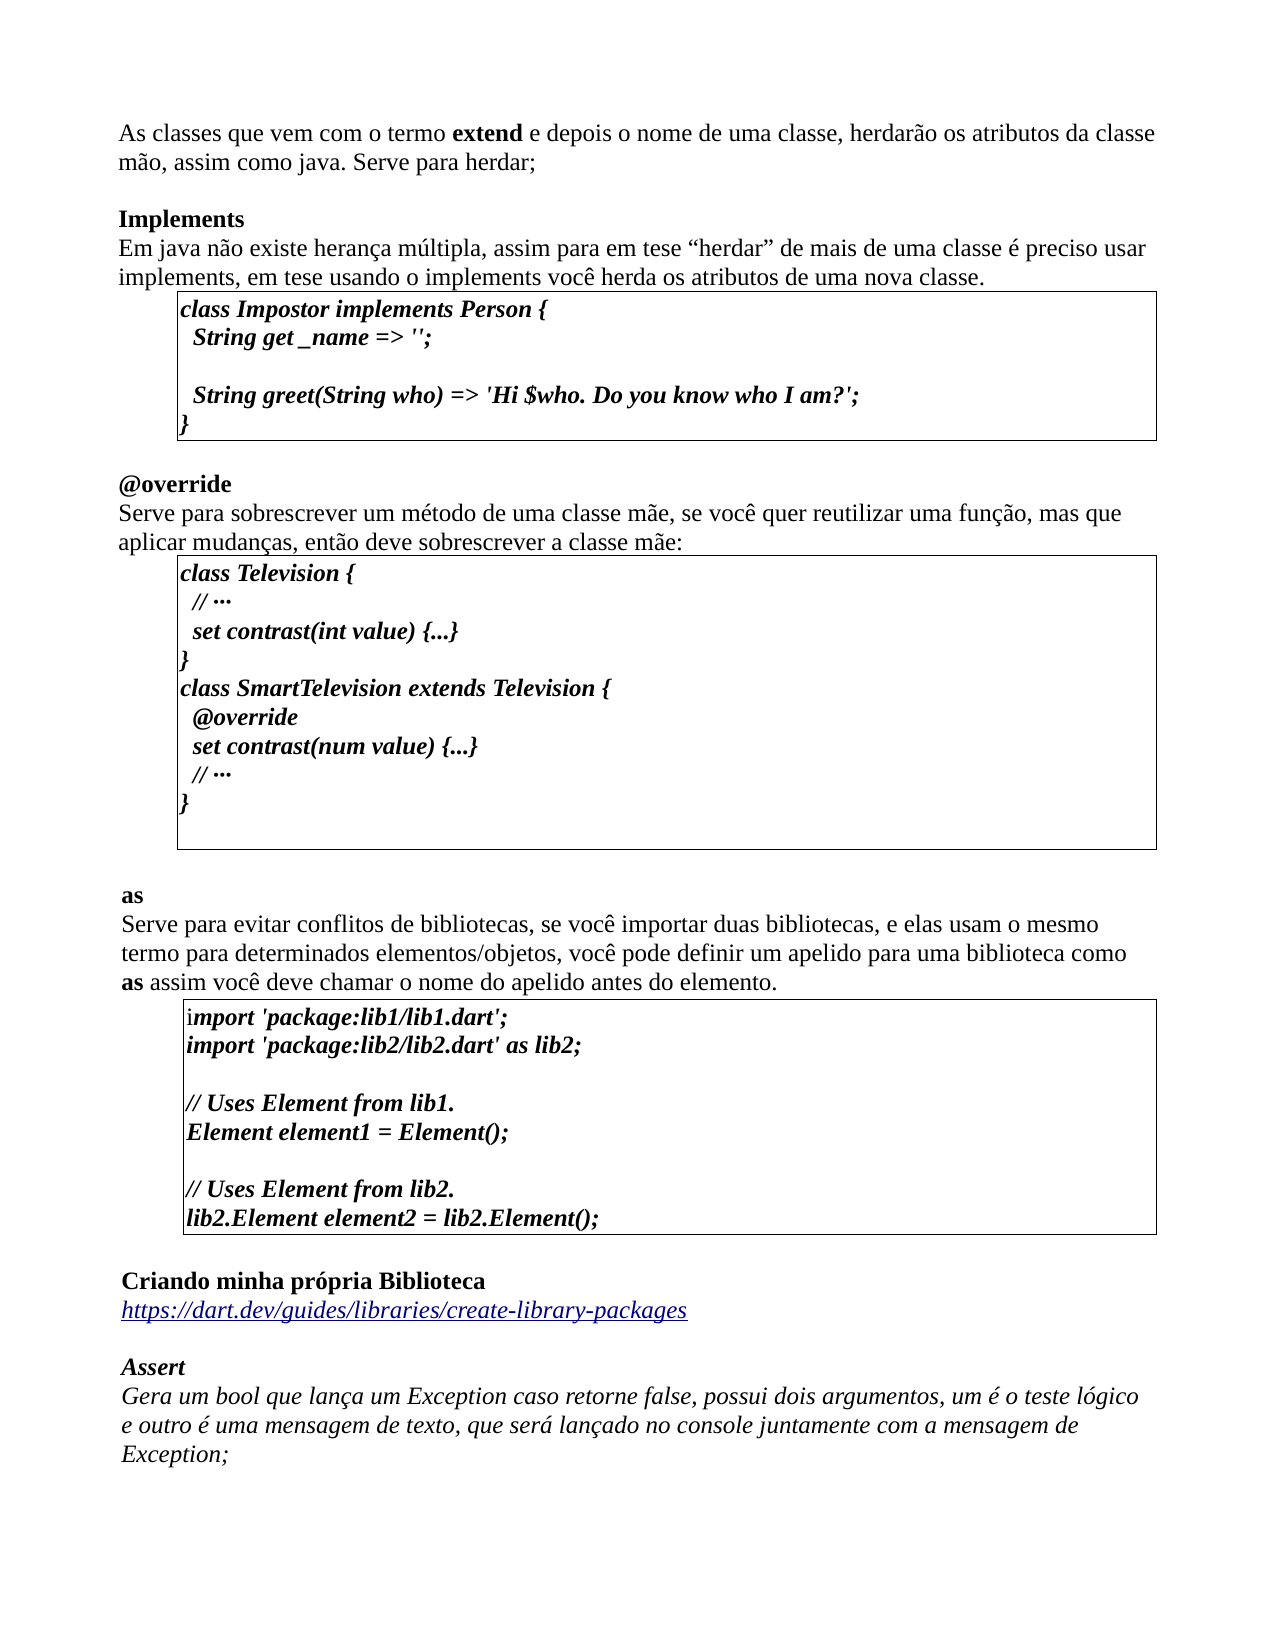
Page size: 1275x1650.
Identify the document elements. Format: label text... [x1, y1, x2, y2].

text // ··· [178, 757, 1156, 785]
text Em java não existe herança múltipla, assim para em tese “herdar” de mais de uma classe é preciso usar implements, em tese usando o implements você herda os atributos de uma nova classe. [118, 233, 1157, 291]
text import 'package:lib2/lib2.dart' as lib2; [184, 1027, 1156, 1059]
text } [178, 406, 1156, 440]
text set contrast(num value) {...} [178, 728, 1156, 757]
text class Television { [178, 556, 1156, 584]
text @override [178, 699, 1156, 728]
text Criando minha própria Biblioteca [118, 1266, 1157, 1295]
text } [178, 642, 1156, 670]
text String get _name => ''; [178, 319, 1156, 351]
text // Uses Element from lib1. [184, 1085, 1156, 1113]
text Implements [118, 204, 1157, 233]
text Assert [118, 1352, 1157, 1381]
text } [178, 785, 1156, 817]
text @override [118, 469, 1157, 498]
text // ··· [178, 584, 1156, 613]
text // Uses Element from lib2. [184, 1171, 1156, 1200]
text import 'package:lib1/lib1.dart'; [184, 1000, 1156, 1027]
text Serve para evitar conflitos de bibliotecas, se você importar duas bibliotecas, e elas usam o mesmo termo para determinados elementos/objetos, você pode definir um apelido para uma biblioteca como as assim você deve chamar o nome do apelido antes do elemento. [118, 909, 1157, 998]
text as [118, 881, 1157, 909]
text class Impostor implements Person { [178, 292, 1156, 319]
text lib2.Element element2 = lib2.Element(); [184, 1200, 1156, 1234]
text Element element1 = Element(); [184, 1113, 1156, 1145]
text Gera um bool que lança um Exception caso retorne false, possui dois argumentos, um é o teste lógico e outro é uma mensagem de texto, que será lançado no console juntamente com a mensagem de Exception; [118, 1381, 1157, 1467]
text As classes que vem com o termo extend e depois o nome de uma classe, herdarão os atributos da classe mão, assim como java. Serve para herdar; [118, 118, 1157, 176]
text https://dart.dev/guides/libraries/create-library-packages [118, 1295, 1157, 1324]
text set contrast(int value) {...} [178, 613, 1156, 642]
text String greet(String who) => 'Hi $who. Do you know who I am?'; [178, 377, 1156, 406]
text Serve para sobrescrever um método de uma classe mãe, se você quer reutilizar uma função, mas que aplicar mudanças, então deve sobrescrever a classe mãe: [118, 498, 1157, 555]
text class SmartTelevision extends Television { [178, 670, 1156, 699]
